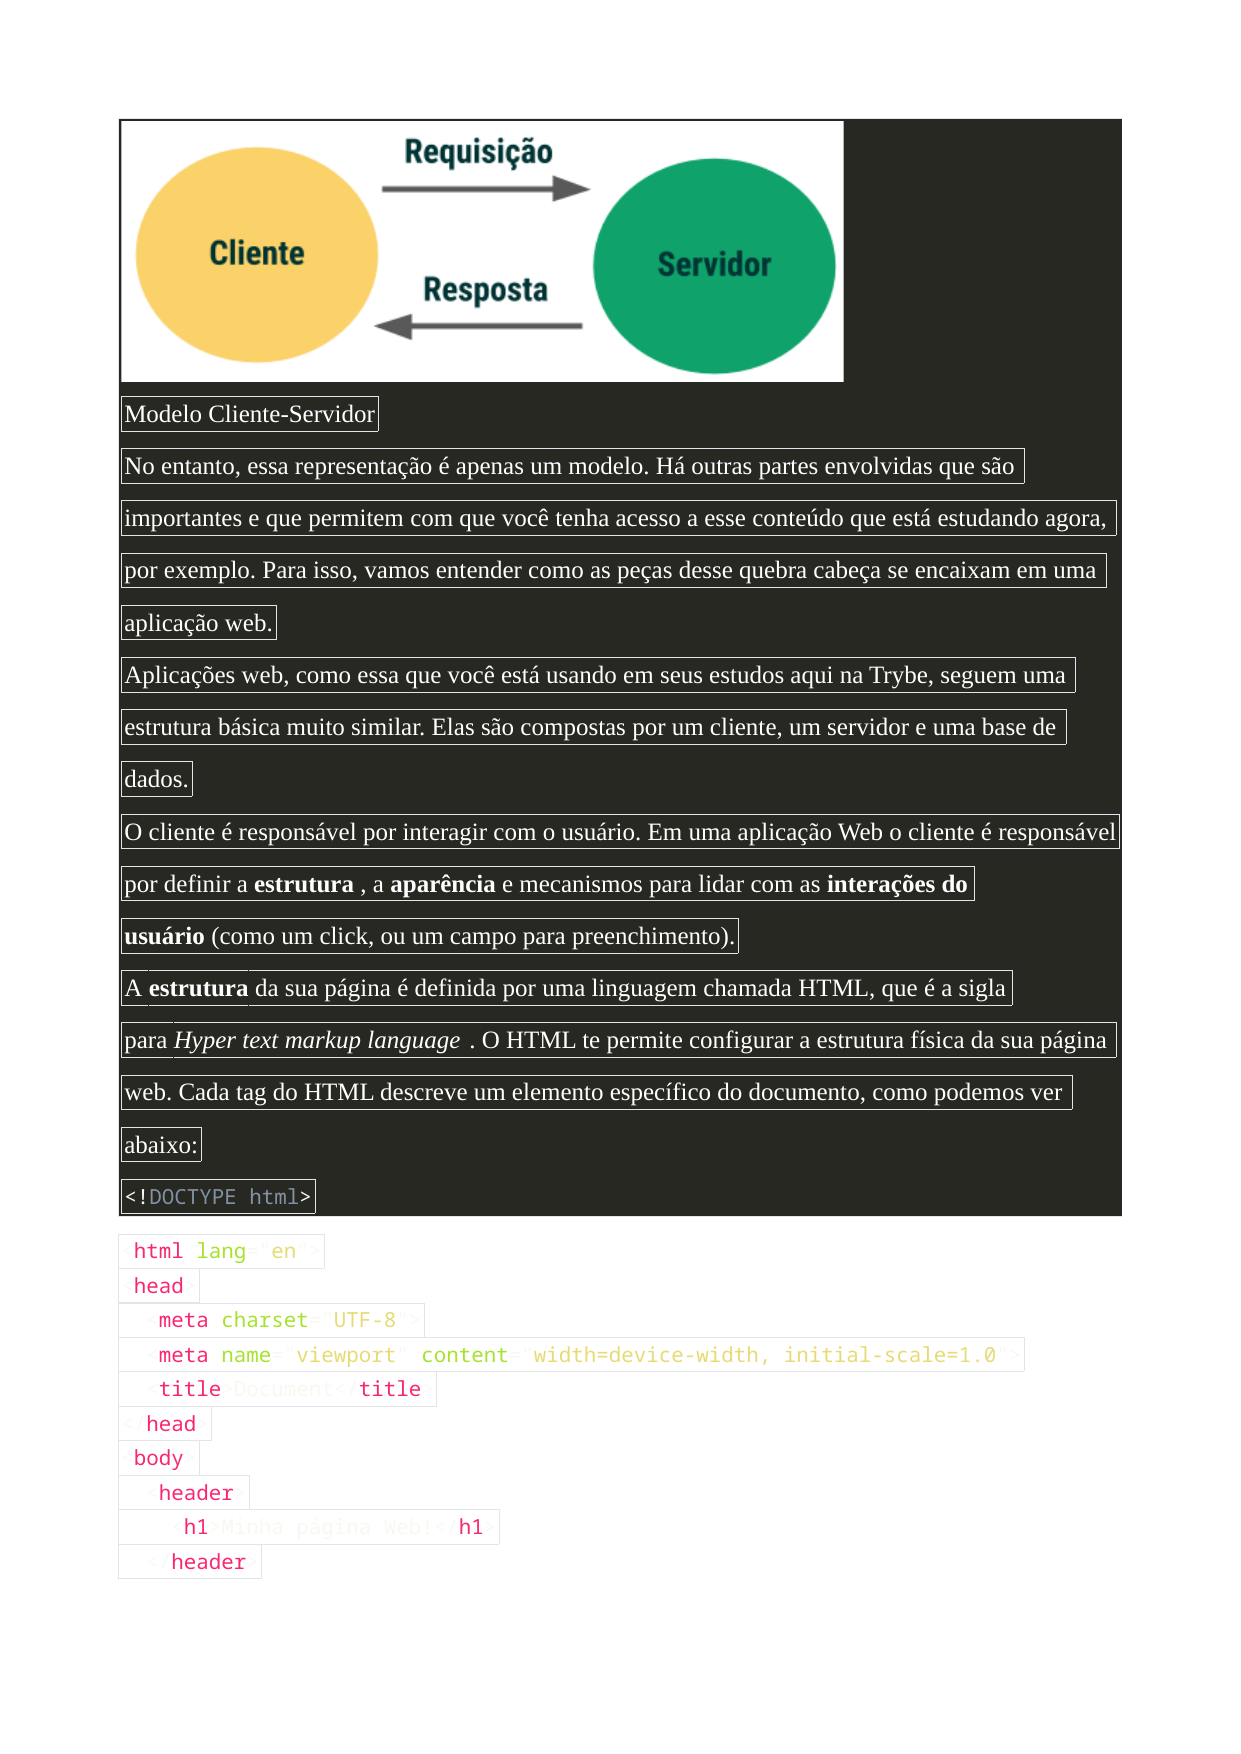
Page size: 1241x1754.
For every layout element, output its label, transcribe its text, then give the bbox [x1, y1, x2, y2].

text <meta charset="UTF-8"> [119, 1304, 424, 1337]
text <title>Document</title> [119, 1372, 436, 1406]
text <header> [119, 1476, 249, 1509]
text <body> [119, 1441, 199, 1475]
text <!DOCTYPE html> [119, 1176, 1122, 1216]
text A estrutura da sua página é definida por uma linguagem chamada HTML, que é a sigla para Hyper text markup language . O HTML te permite configurar a estrutura física da sua página web. Cada tag do HTML descreve um elemento específico do documento, como podemos ver abaixo: [119, 967, 1122, 1161]
text [250, 1475, 1122, 1509]
text [200, 1440, 1122, 1475]
text O cliente é responsável por interagir com o usuário. Em uma aplicação Web o cliente é responsável por definir a estrutura , a aparência e mecanismos para lidar com as interações do usuário (como um click, ou um campo para preenchimento). [119, 811, 1122, 953]
text Aplicações web, como essa que você está usando em seus estudos aqui na Trybe, seguem uma estrutura básica muito similar. Elas são compostas por um cliente, um servidor e uma base de dados. [119, 654, 1122, 796]
text [200, 1268, 1122, 1302]
text [212, 1406, 1122, 1440]
text <h1>Minha página Web!</h1> [119, 1510, 499, 1544]
text [425, 1302, 1122, 1337]
text <meta name="viewport" content="width=device-width, initial-scale=1.0"> [119, 1338, 1024, 1371]
text [1025, 1337, 1122, 1371]
text [437, 1371, 1122, 1406]
text </header> [119, 1545, 261, 1578]
text No entanto, essa representação é apenas um modelo. Há outras partes envolvidas que são importantes e que permitem com que você tenha acesso a esse conteúdo que está estudando agora, por exemplo. Para isso, vamos entender como as peças desse quebra cabeça se encaixam em uma aplicação web. [119, 445, 1122, 639]
text [500, 1509, 1122, 1544]
text [262, 1544, 1122, 1578]
text <html lang="en"> [119, 1235, 324, 1268]
text <head> [119, 1269, 199, 1302]
picture [121, 121, 844, 382]
text </head> [119, 1407, 211, 1440]
text [325, 1233, 1122, 1268]
text Modelo Cliente-Servidor [119, 393, 1122, 431]
